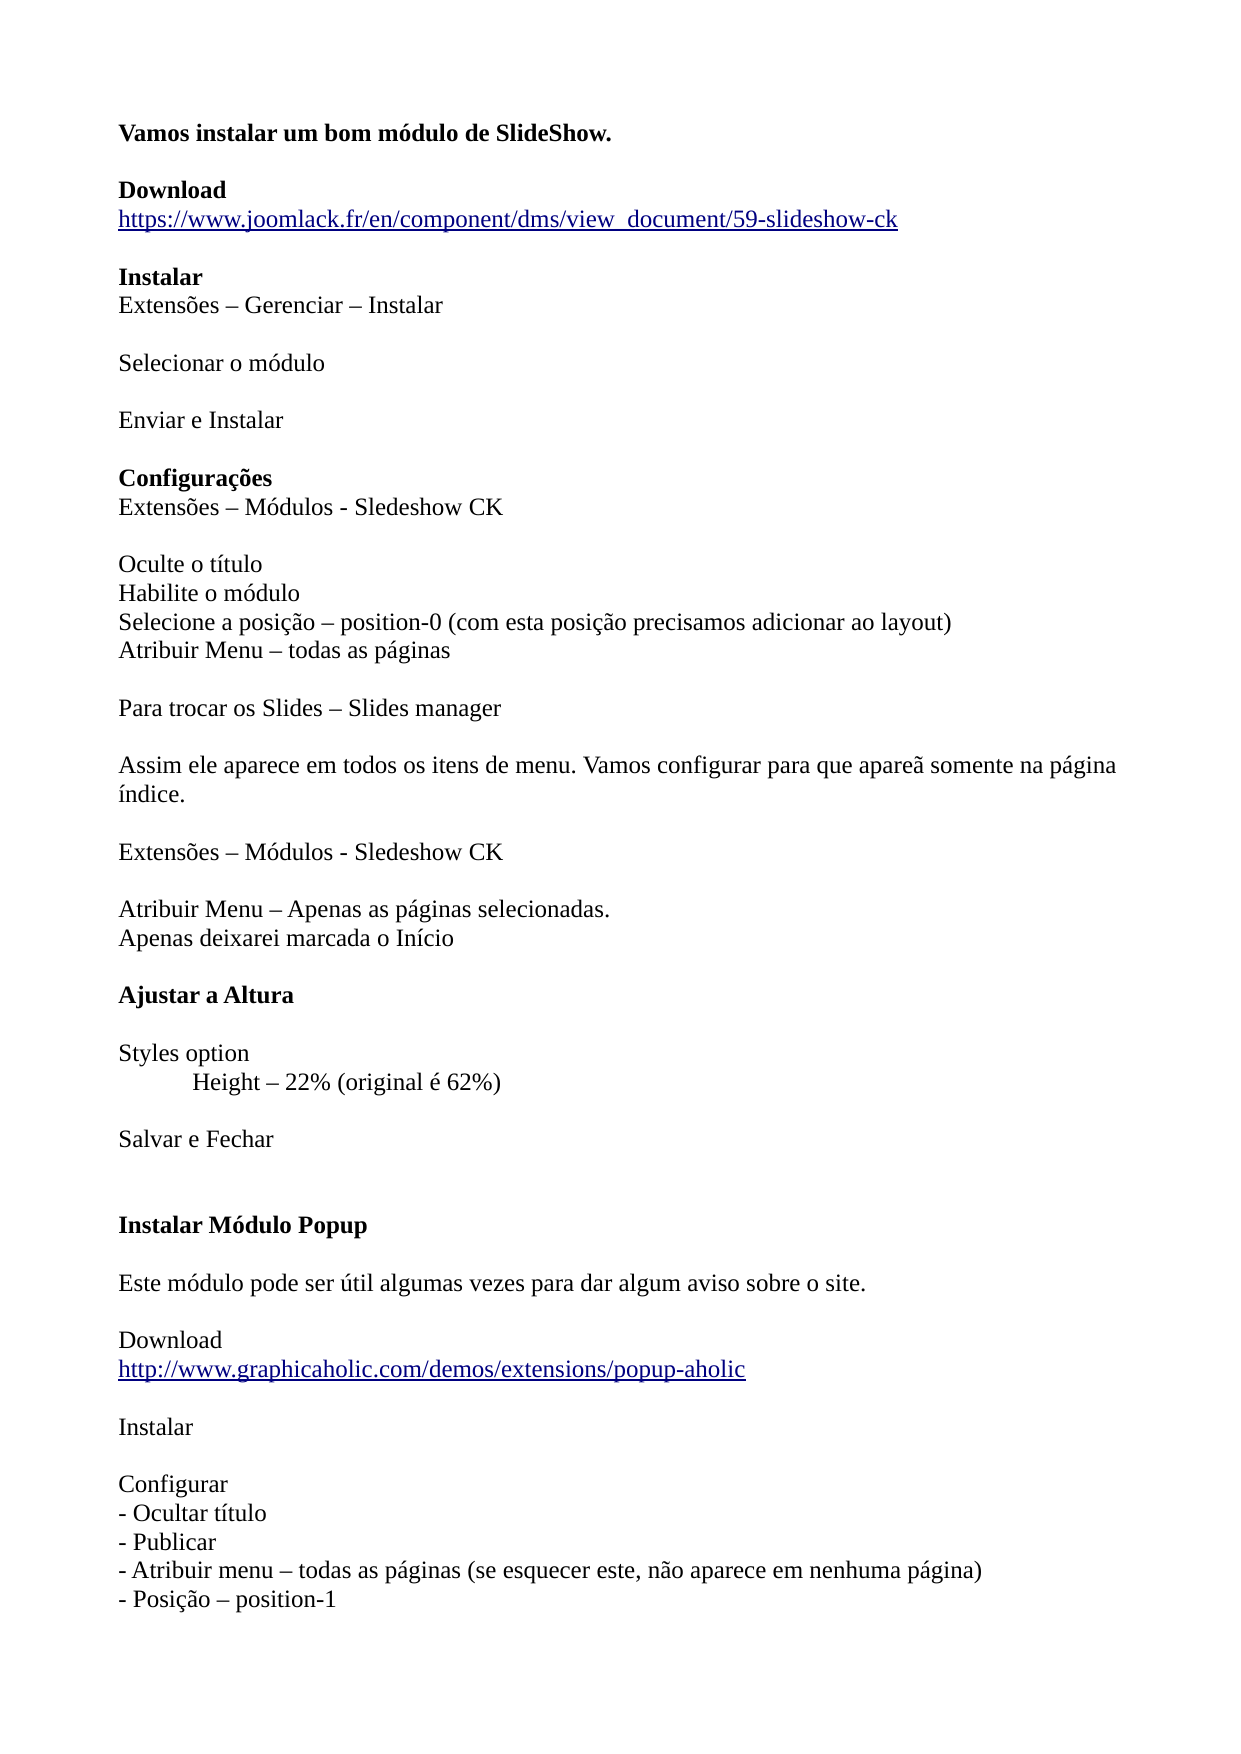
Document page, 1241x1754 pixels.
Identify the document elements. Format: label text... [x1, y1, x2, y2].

text https://www.joomlack.fr/en/component/dms/view_document/59-slideshow-ck [118, 204, 1122, 233]
text Configurações [118, 463, 1122, 492]
text Configurar [118, 1469, 1122, 1498]
text Atribuir Menu – todas as páginas [118, 636, 1122, 664]
text Selecione a posição – position-0 (com esta posição precisamos adicionar ao layout) [118, 607, 1122, 636]
text Extensões – Gerenciar – Instalar [118, 291, 1122, 319]
text Download [118, 1326, 1122, 1354]
text Habilite o módulo [118, 578, 1122, 607]
text Instalar [118, 1412, 1122, 1441]
text Extensões – Módulos - Sledeshow CK [118, 492, 1122, 521]
text Enviar e Instalar [118, 406, 1122, 434]
text Apenas deixarei marcada o Início [118, 923, 1122, 952]
text Selecionar o módulo [118, 348, 1122, 377]
text - Atribuir menu – todas as páginas (se esquecer este, não aparece em nenhuma página) [118, 1556, 1122, 1584]
text Height – 22% (original é 62%) [118, 1067, 1122, 1096]
text - Posição – position-1 [118, 1584, 1122, 1613]
text Extensões – Módulos - Sledeshow CK [118, 837, 1122, 866]
text Assim ele aparece em todos os itens de menu. Vamos configurar para que apareã somente na página índice. [118, 751, 1122, 808]
text Para trocar os Slides – Slides manager [118, 693, 1122, 722]
text Atribuir Menu – Apenas as páginas selecionadas. [118, 894, 1122, 923]
text Ajustar a Altura [118, 981, 1122, 1009]
text Download [118, 176, 1122, 204]
text - Ocultar título [118, 1498, 1122, 1527]
text Instalar Módulo Popup [118, 1211, 1122, 1239]
text Oculte o título [118, 549, 1122, 578]
text Vamos instalar um bom módulo de SlideShow. [118, 118, 1122, 147]
text Este módulo pode ser útil algumas vezes para dar algum aviso sobre o site. [118, 1268, 1122, 1297]
text - Publicar [118, 1527, 1122, 1556]
text Instalar [118, 262, 1122, 291]
text Salvar e Fechar [118, 1124, 1122, 1153]
text http://www.graphicaholic.com/demos/extensions/popup-aholic [118, 1354, 1122, 1383]
text Styles option [118, 1038, 1122, 1067]
